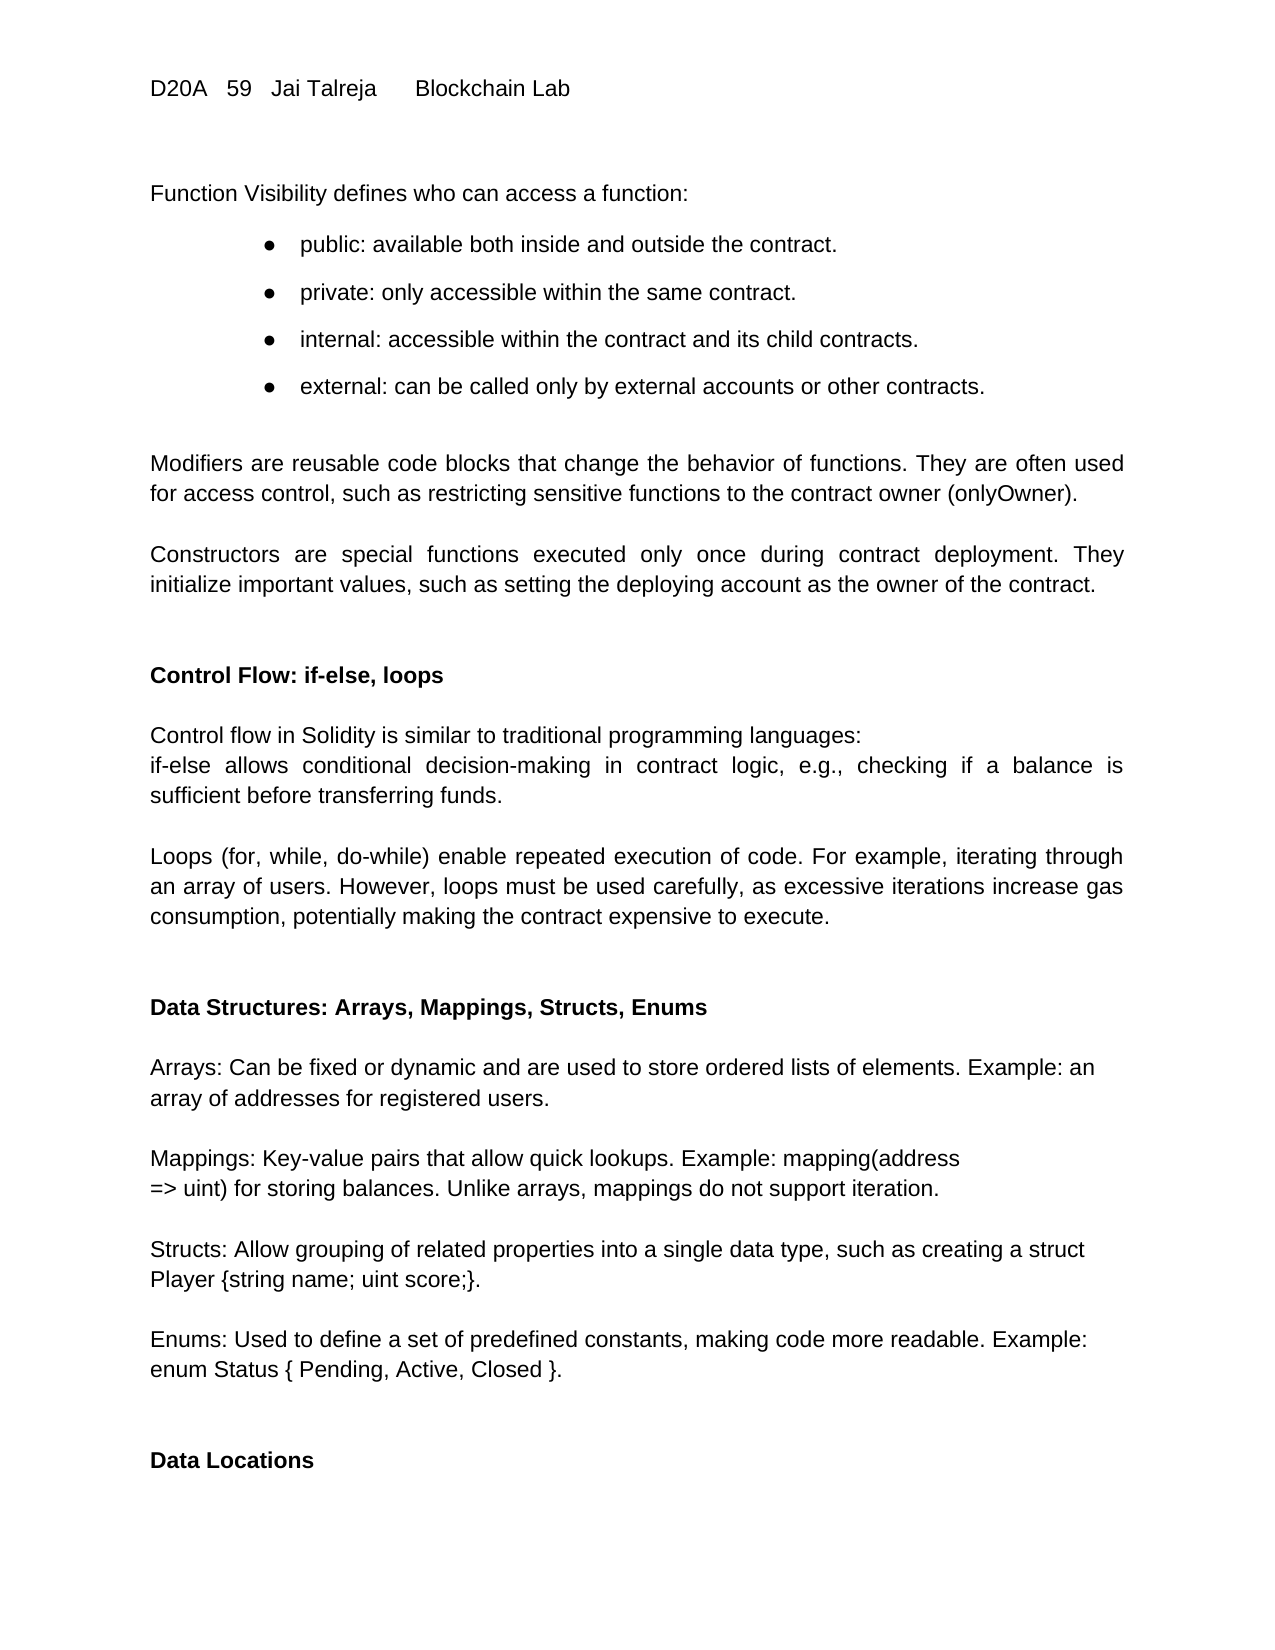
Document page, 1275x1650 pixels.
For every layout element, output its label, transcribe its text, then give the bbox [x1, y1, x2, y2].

list external: can be called only by external accounts or other contracts. [262, 373, 1125, 399]
text Function Visibility defines who can access a function: [150, 180, 1125, 207]
text Constructors are special functions executed only once during contract deployment. They initialize important values, such as setting the deploying account as the owner of the contract. [150, 541, 1125, 597]
text => uint) for storing balances. Unlike arrays, mappings do not support iteration. [150, 1175, 1125, 1202]
list internal: accessible within the contract and its child contracts. [262, 326, 1125, 352]
text Enums: Used to define a set of predefined constants, making code more readable. Example: enum Status { Pending, Active, Closed }. [150, 1326, 1125, 1383]
text Control flow in Solidity is similar to traditional programming languages: [150, 722, 1125, 748]
text Arrays: Can be fixed or dynamic and are used to store ordered lists of elements. Example: an array of addresses for registered users. [150, 1054, 1125, 1111]
text Control Flow: if-else, loops [150, 662, 1125, 688]
text Data Structures: Arrays, Mappings, Structs, Enums [150, 994, 1125, 1020]
text Mappings: Key-value pairs that allow quick lookups. Example: mapping(address [150, 1145, 1125, 1171]
text Modifiers are reusable code blocks that change the behavior of functions. They are often used for access control, such as restricting sensitive functions to the contract owner (onlyOwner). [150, 450, 1125, 507]
text Data Locations [150, 1447, 1125, 1473]
list private: only accessible within the same contract. [262, 278, 1125, 305]
text Loops (for, while, do-while) enable repeated execution of code. For example, iterating through an array of users. However, loops must be used carefully, as excessive iterations increase gas consumption, potentially making the contract expensive to execute. [150, 843, 1125, 930]
text Structs: Allow grouping of related properties into a single data type, such as creating a struct Player {string name; uint score;}. [150, 1236, 1125, 1292]
text if-else allows conditional decision-making in contract logic, e.g., checking if a balance is sufficient before transferring funds. [150, 752, 1125, 809]
list public: available both inside and outside the contract. [262, 231, 1125, 258]
